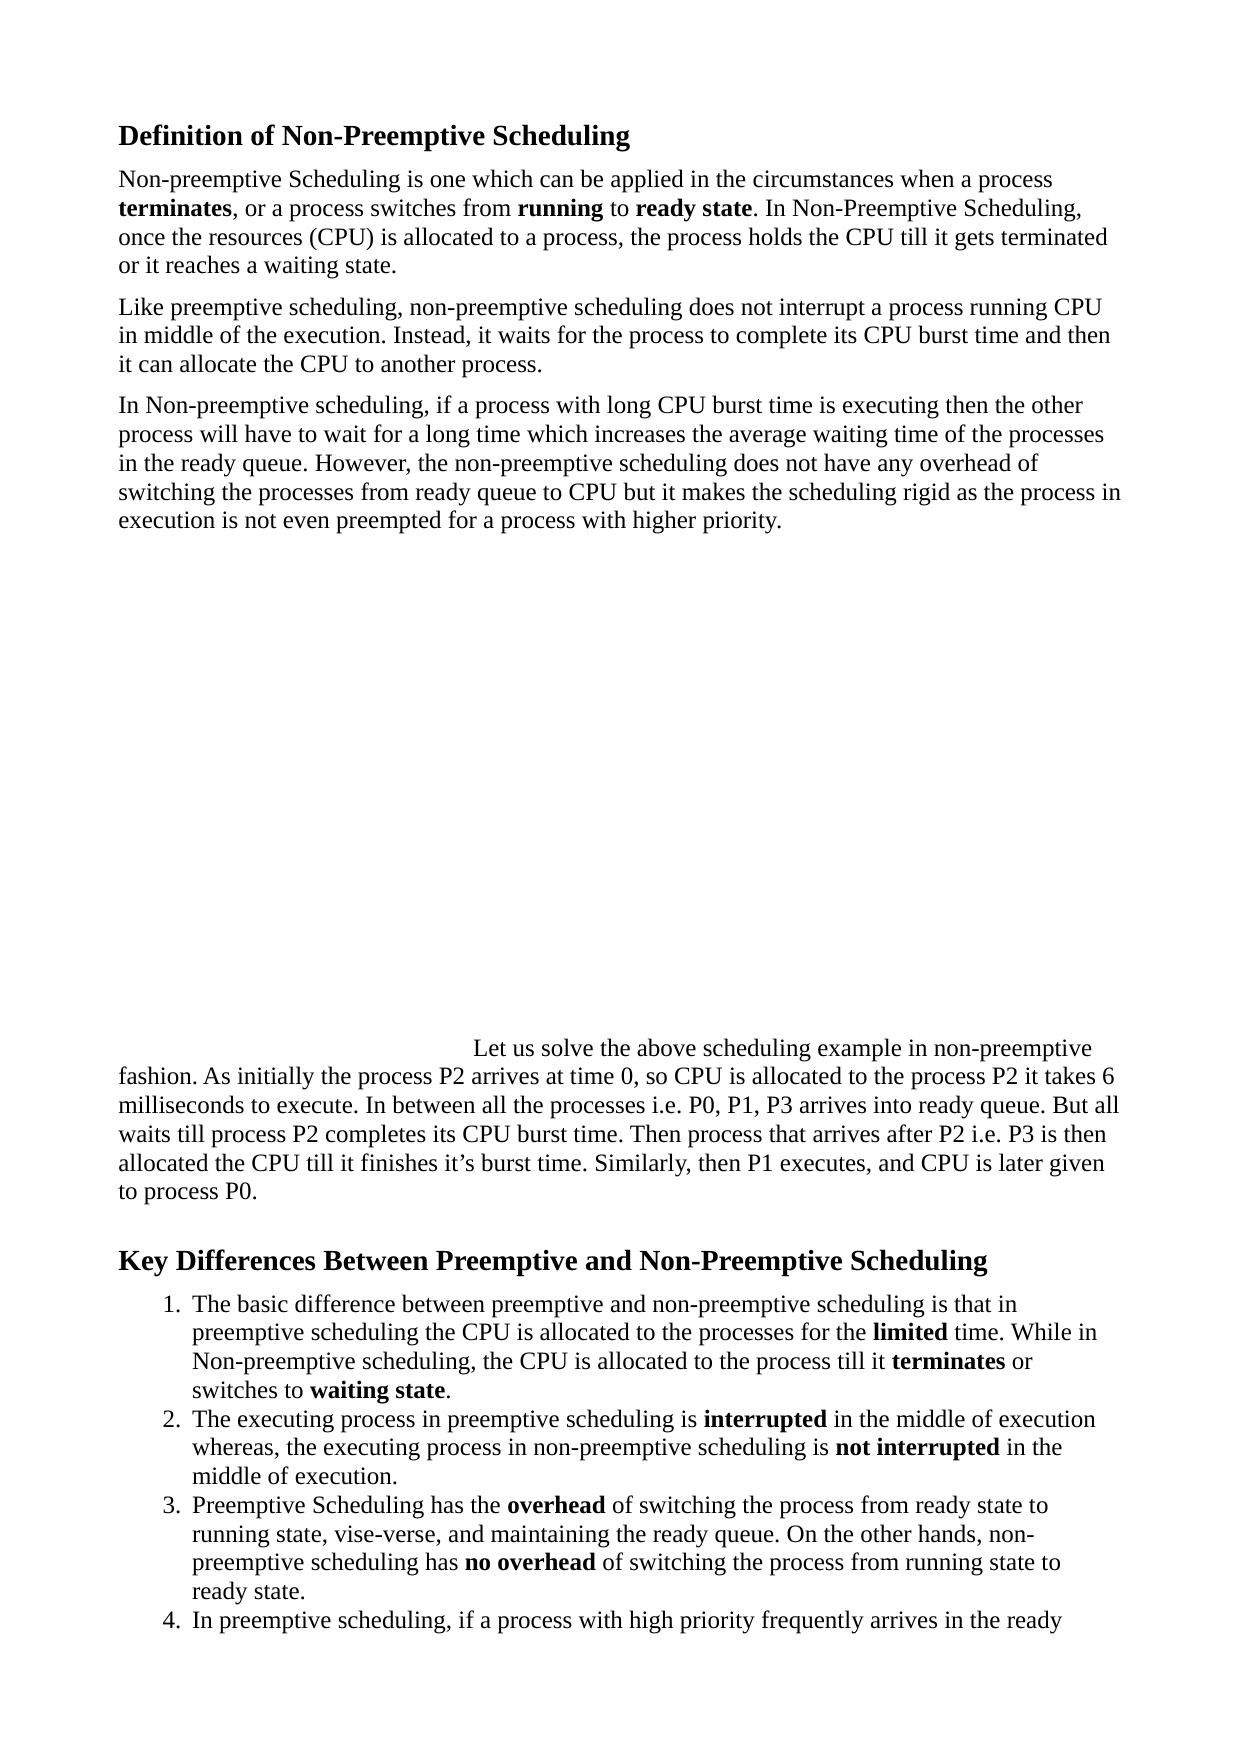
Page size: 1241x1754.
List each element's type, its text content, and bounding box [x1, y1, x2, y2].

text In Non-preemptive scheduling, if a process with long CPU burst time is executing then the other process will have to wait for a long time which increases the average waiting time of the processes in the ready queue. However, the non-preemptive scheduling does not have any overhead of switching the processes from ready queue to CPU but it makes the scheduling rigid as the process in execution is not even preempted for a process with higher priority.Let us solve the above scheduling example in non-preemptive fashion. As initially the process P2 arrives at time 0, so CPU is allocated to the process P2 it takes 6 milliseconds to execute. In between all the processes i.e. P0, P1, P3 arrives into ready queue. But all waits till process P2 completes its CPU burst time. Then process that arrives after P2 i.e. P3 is then allocated the CPU till it finishes it’s burst time. Similarly, then P1 executes, and CPU is later given to process P0. [118, 390, 1122, 1205]
list The basic difference between preemptive and non-preemptive scheduling is that in preemptive scheduling the CPU is allocated to the processes for the limited time. While in Non-preemptive scheduling, the CPU is allocated to the process till it terminates or switches to waiting state. [162, 1289, 1122, 1404]
list The executing process in preemptive scheduling is interrupted in the middle of execution whereas, the executing process in non-preemptive scheduling is not interrupted in the middle of execution. [162, 1404, 1122, 1490]
text Non-preemptive Scheduling is one which can be applied in the circumstances when a process terminates, or a process switches from running to ready state. In Non-Preemptive Scheduling, once the resources (CPU) is allocated to a process, the process holds the CPU till it gets terminated or it reaches a waiting state. [118, 164, 1122, 279]
list Preemptive Scheduling has the overhead of switching the process from ready state to running state, vise-verse, and maintaining the ready queue. On the other hands, non-preemptive scheduling has no overhead of switching the process from running state to ready state. [162, 1490, 1122, 1605]
subtitle Definition of Non-Preemptive Scheduling [118, 118, 1122, 152]
text Like preemptive scheduling, non-preemptive scheduling does not interrupt a process running CPU in middle of the execution. Instead, it waits for the process to complete its CPU burst time and then it can allocate the CPU to another process. [118, 292, 1122, 378]
subtitle Key Differences Between Preemptive and Non-Preemptive Scheduling [118, 1243, 1122, 1276]
list In preemptive scheduling, if a process with high priority frequently arrives in the ready [162, 1605, 1122, 1634]
